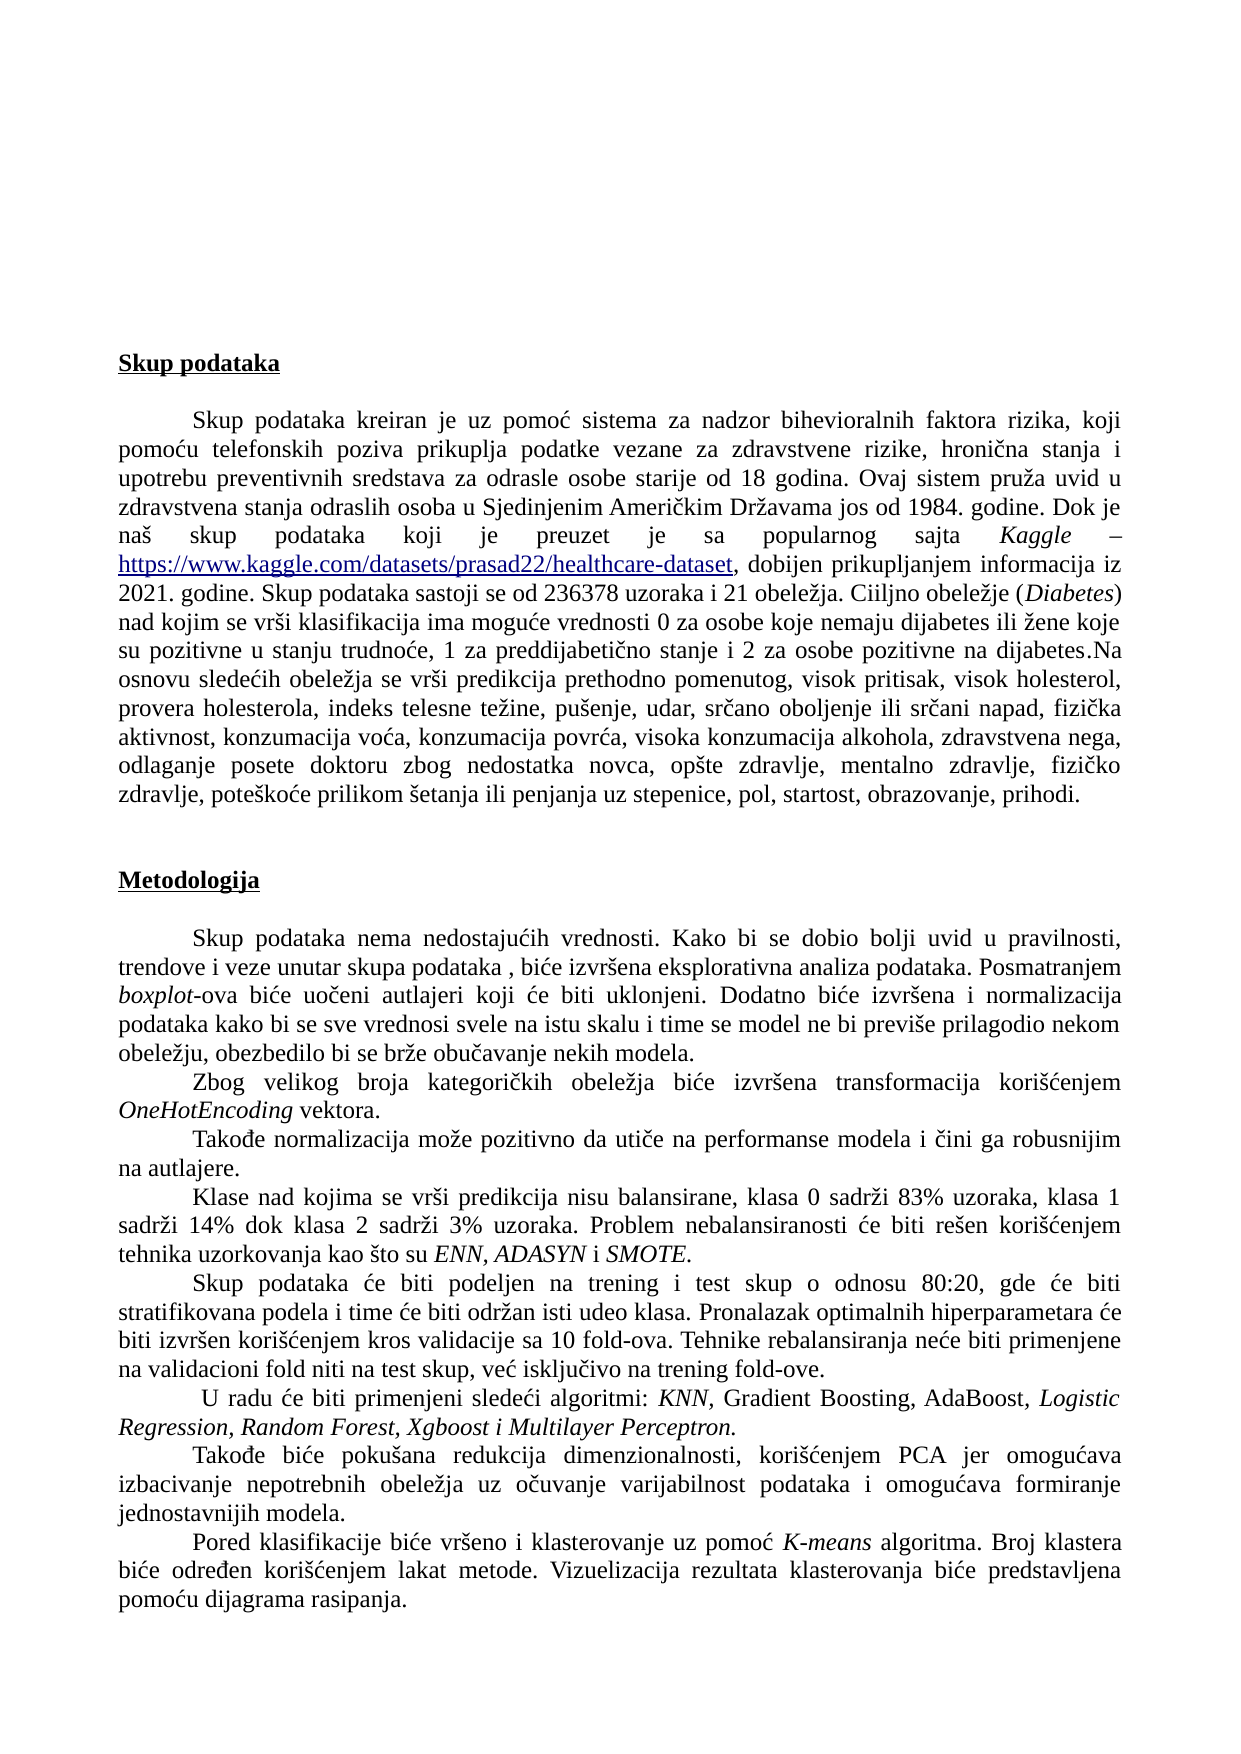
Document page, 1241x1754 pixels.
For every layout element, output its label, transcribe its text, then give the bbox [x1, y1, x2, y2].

text Skup podataka [118, 348, 1122, 377]
text Zbog velikog broja kategoričkih obeležja biće izvršena transformacija korišćenjem OneHotEncoding vektora. [118, 1067, 1122, 1124]
text Takođe normalizacija može pozitivno da utiče na performanse modela i čini ga robusnijim na autlajere. [118, 1124, 1122, 1182]
text Skup podataka će biti podeljen na trening i test skup o odnosu 80:20, gde će biti stratifikovana podela i time će biti održan isti udeo klasa. Pronalazak optimalnih hiperparametara će biti izvršen korišćenjem kros validacije sa 10 fold-ova. Tehnike rebalansiranja neće biti primenjene na validacioni fold niti na test skup, već isključivo na trening fold-ove. [118, 1268, 1122, 1383]
text Takođe biće pokušana redukcija dimenzionalnosti, korišćenjem PCA jer omogućava izbacivanje nepotrebnih obeležja uz očuvanje varijabilnost podataka i omogućava formiranje jednostavnijih modela. [118, 1441, 1122, 1527]
text Metodologija [118, 866, 1122, 894]
text Skup podataka kreiran je uz pomoć sistema za nadzor bihevioralnih faktora rizika, koji pomoću telefonskih poziva prikuplja podatke vezane za zdravstvene rizike, hronična stanja i upotrebu preventivnih sredstava za odrasle osobe starije od 18 godina. Ovaj sistem pruža uvid u zdravstvena stanja odraslih osoba u Sjedinjenim Američkim Državama jos od 1984. godine. Dok je naš skup podataka koji je preuzet je sa popularnog sajta Kaggle – https://www.kaggle.com/datasets/prasad22/healthcare-dataset, dobijen prikupljanjem informacija iz 2021. godine. Skup podataka sastoji se od 236378 uzoraka i 21 obeležja. Ciiljno obeležje (Diabetes) nad kojim se vrši klasifikacija ima moguće vrednosti 0 za osobe koje nemaju dijabetes ili žene koje su pozitivne u stanju trudnoće, 1 za preddijabetično stanje i 2 za osobe pozitivne na dijabetes.Na osnovu sledećih obeležja se vrši predikcija prethodno pomenutog, visok pritisak, visok holesterol, provera holesterola, indeks telesne težine, pušenje, udar, srčano oboljenje ili srčani napad, fizička aktivnost, konzumacija voća, konzumacija povrća, visoka konzumacija alkohola, zdravstvena nega, odlaganje posete doktoru zbog nedostatka novca, opšte zdravlje, mentalno zdravlje, fizičko zdravlje, poteškoće prilikom šetanja ili penjanja uz stepenice, pol, startost, obrazovanje, prihodi. [118, 406, 1122, 808]
text U radu će biti primenjeni sledeći algoritmi: KNN, Gradient Boosting, AdaBoost, Logistic Regression, Random Forest, Xgboost i Multilayer Perceptron. [118, 1383, 1122, 1441]
text Skup podataka nema nedostajućih vrednosti. Kako bi se dobio bolji uvid u pravilnosti, trendove i veze unutar skupa podataka , biće izvršena eksplorativna analiza podataka. Posmatranjem boxplot-ova biće uočeni autlajeri koji će biti uklonjeni. Dodatno biće izvršena i normalizacija podataka kako bi se sve vrednosi svele na istu skalu i time se model ne bi previše prilagodio nekom obeležju, obezbedilo bi se brže obučavanje nekih modela. [118, 923, 1122, 1067]
text Pored klasifikacije biće vršeno i klasterovanje uz pomoć K-means algoritma. Broj klastera biće određen korišćenjem lakat metode. Vizuelizacija rezultata klasterovanja biće predstavljena pomoću dijagrama rasipanja. [118, 1527, 1122, 1613]
text Klase nad kojima se vrši predikcija nisu balansirane, klasa 0 sadrži 83% uzoraka, klasa 1 sadrži 14% dok klasa 2 sadrži 3% uzoraka. Problem nebalansiranosti će biti rešen korišćenjem tehnika uzorkovanja kao što su ENN, ADASYN i SMOTE. [118, 1182, 1122, 1268]
